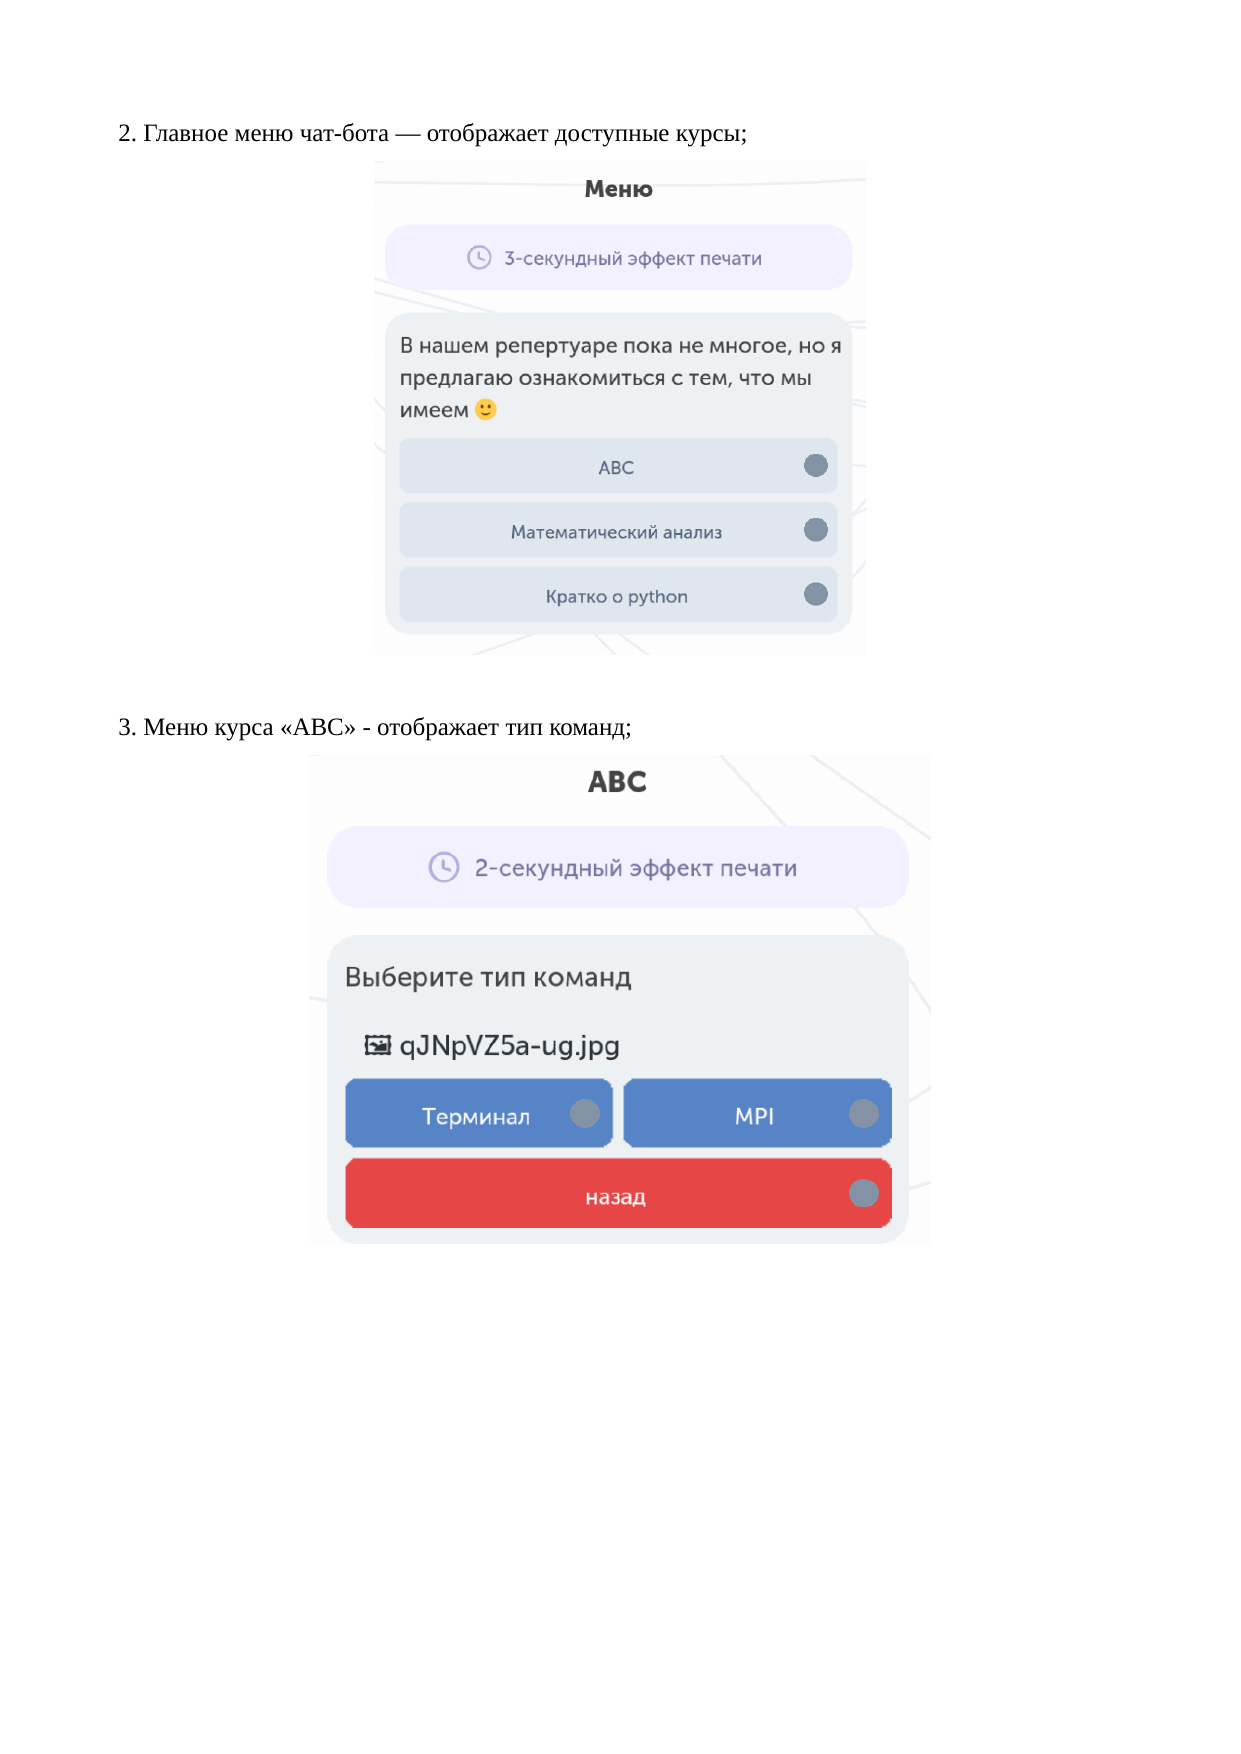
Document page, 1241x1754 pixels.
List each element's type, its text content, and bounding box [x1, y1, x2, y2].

text 2. Главное меню чат-бота — отображает доступные курсы; [118, 118, 1122, 147]
picture [308, 755, 932, 1244]
picture [374, 161, 867, 655]
text 3. Меню курса «АВС» - отображает тип команд; [118, 712, 1122, 741]
